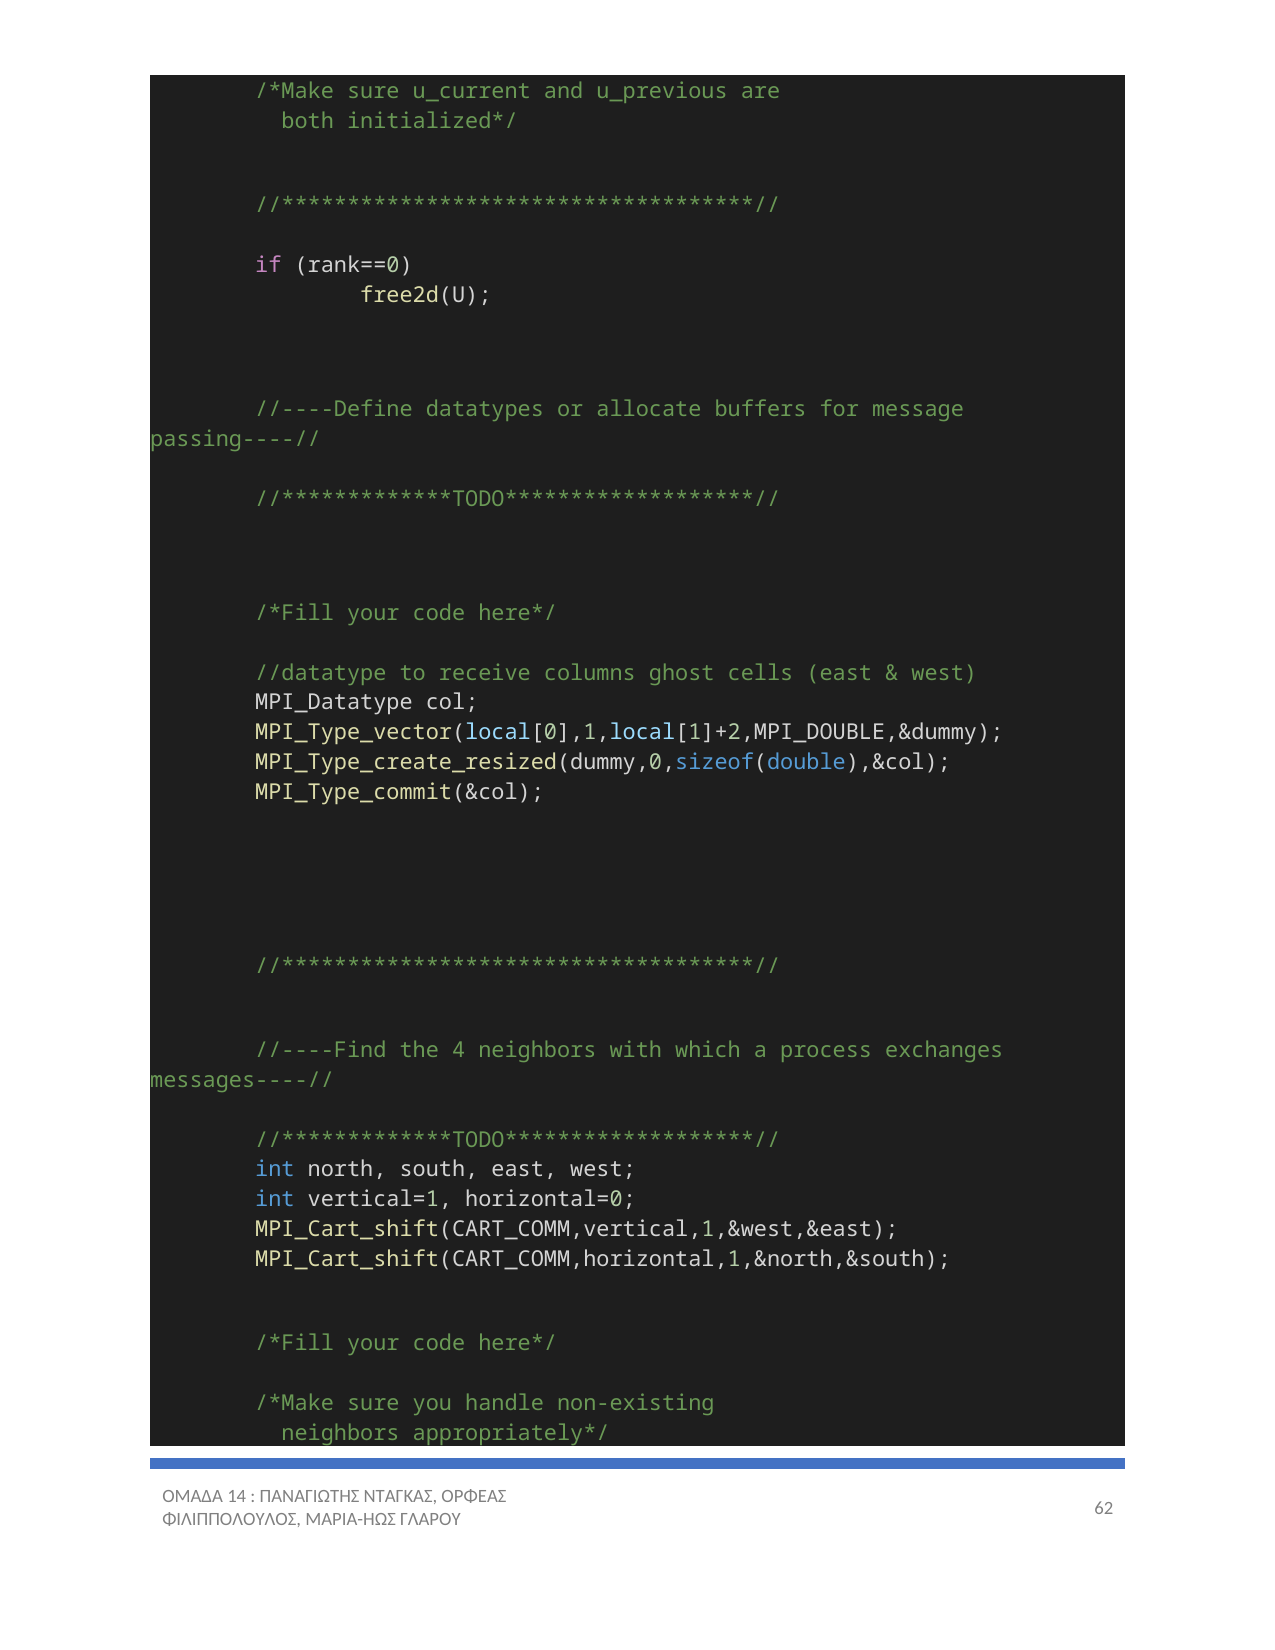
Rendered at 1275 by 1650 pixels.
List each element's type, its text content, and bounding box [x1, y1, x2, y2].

text //----Find the 4 neighbors with which a process exchanges messages----// [150, 1034, 1125, 1094]
text MPI_Type_create_resized(dummy,0,sizeof(double),&col); [150, 746, 1125, 776]
text /*Make sure you handle non-existing [150, 1387, 1125, 1417]
text /*Make sure u_current and u_previous are [150, 75, 1125, 105]
text /*Fill your code here*/ [150, 1327, 1125, 1357]
text MPI_Datatype col; [150, 686, 1125, 716]
text MPI_Cart_shift(CART_COMM,vertical,1,&west,&east); [150, 1213, 1125, 1243]
text //datatype to receive columns ghost cells (east & west) [150, 656, 1125, 686]
text //*************TODO*******************// [150, 482, 1125, 512]
text //*************TODO*******************// [150, 1123, 1125, 1153]
text free2d(U); [150, 279, 1125, 308]
text //----Define datatypes or allocate buffers for message passing----// [150, 393, 1125, 453]
text //************************************// [150, 949, 1125, 979]
text int north, south, east, west; [150, 1153, 1125, 1183]
text if (rank==0) [150, 249, 1125, 279]
text int vertical=1, horizontal=0; [150, 1183, 1125, 1213]
text MPI_Cart_shift(CART_COMM,horizontal,1,&north,&south); [150, 1243, 1125, 1272]
text MPI_Type_vector(local[0],1,local[1]+2,MPI_DOUBLE,&dummy); [150, 716, 1125, 746]
text neighbors appropriately*/ [150, 1417, 1125, 1446]
text /*Fill your code here*/ [150, 597, 1125, 627]
text //************************************// [150, 189, 1125, 219]
text MPI_Type_commit(&col); [150, 776, 1125, 805]
text both initialized*/ [150, 105, 1125, 134]
